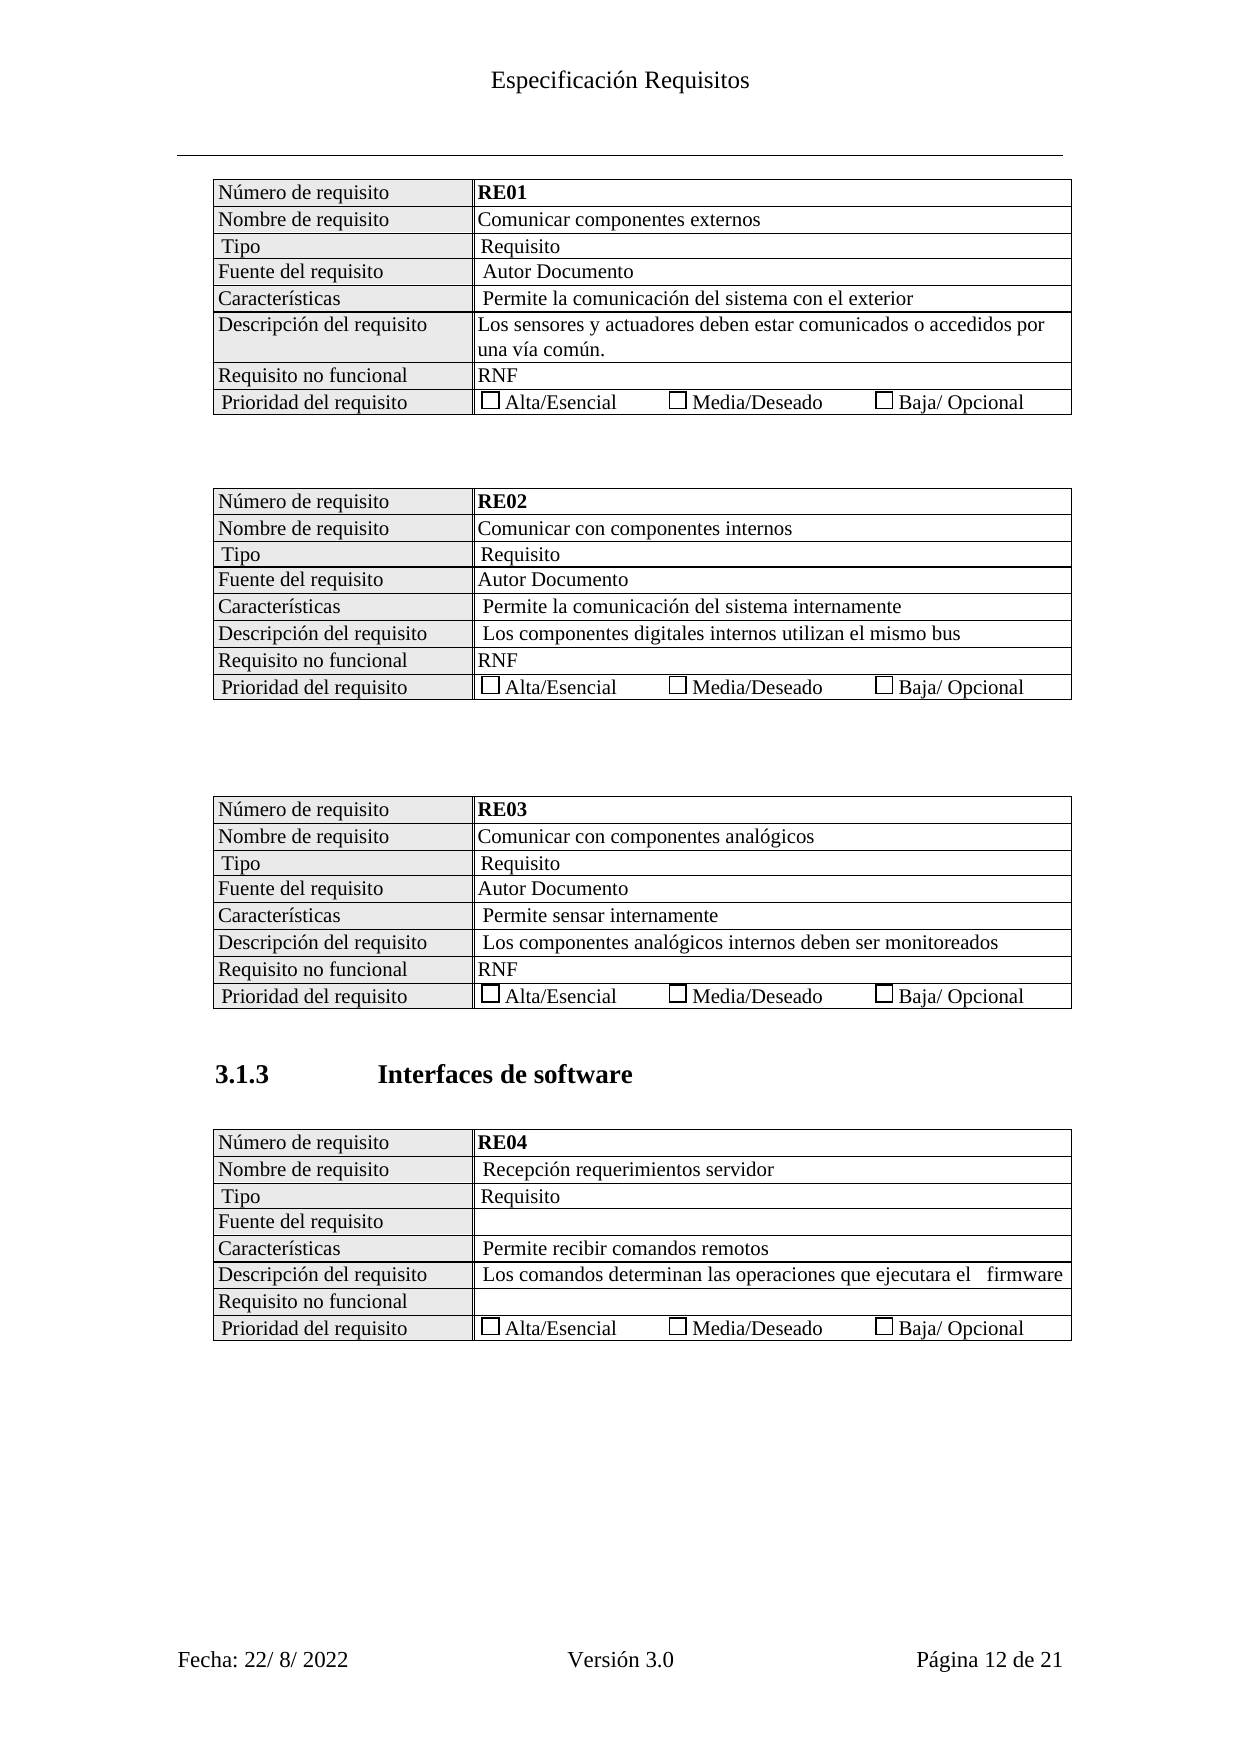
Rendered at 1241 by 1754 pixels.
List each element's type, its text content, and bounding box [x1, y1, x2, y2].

table_header Número de requisito [214, 180, 472, 206]
table_cell Descripción del requisito [214, 313, 472, 362]
table_cell Media/Deseado [661, 675, 867, 699]
table_cell RNF [475, 648, 1071, 674]
table_cell Descripción del requisito [214, 1263, 472, 1288]
table_cell Media/Deseado [661, 390, 867, 414]
table_cell RNF [475, 957, 1071, 983]
table_cell Media/Deseado [661, 984, 867, 1008]
table_cell Los sensores y actuadores deben estar comunicados o accedidos por una vía común. [475, 313, 1071, 362]
table_cell Descripción del requisito [214, 930, 472, 956]
table_cell Prioridad del requisito [214, 984, 472, 1008]
table_cell Tipo [214, 1184, 472, 1208]
table_cell Baja/ Opcional [867, 390, 1071, 414]
table_cell Tipo [214, 542, 472, 566]
table_cell [475, 1289, 1071, 1315]
table_header RE03 [475, 797, 1071, 823]
table_cell Comunicar con componentes internos [475, 515, 1071, 541]
table_header Número de requisito [214, 1130, 472, 1156]
table_cell [661, 851, 1071, 875]
table_header Número de requisito [214, 489, 472, 514]
table_cell Los componentes analógicos internos deben ser monitoreados [475, 930, 1071, 956]
table_cell Características [214, 1236, 472, 1261]
table_cell Requisito no funcional [214, 648, 472, 674]
table_cell Fuente del requisito [214, 1209, 472, 1234]
table_cell Descripción del requisito [214, 621, 472, 647]
table_header RE04 [475, 1130, 1071, 1156]
table_cell Nombre de requisito [214, 1157, 472, 1182]
table_cell Prioridad del requisito [214, 390, 472, 414]
subtitle Interfaces de software [215, 1058, 1063, 1089]
table_cell Prioridad del requisito [214, 675, 472, 699]
table_cell Fuente del requisito [214, 568, 472, 593]
table_cell Requisito no funcional [214, 1289, 472, 1315]
table_cell Comunicar con componentes analógicos [475, 824, 1071, 850]
table_cell Alta/Esencial [475, 675, 661, 699]
table_cell Media/Deseado [661, 1316, 867, 1340]
table_cell Permite la comunicación del sistema con el exterior [475, 286, 1071, 311]
table_cell Baja/ Opcional [867, 675, 1071, 699]
table_cell Fuente del requisito [214, 876, 472, 902]
table_cell Recepción requerimientos servidor [475, 1157, 1071, 1182]
table_cell RNF [475, 363, 1071, 389]
table_cell [661, 234, 1071, 258]
table_header RE02 [475, 489, 1071, 514]
table_cell Autor Documento [475, 259, 1071, 284]
table_cell Permite la comunicación del sistema internamente [475, 594, 1071, 620]
table_cell Características [214, 594, 472, 620]
table_cell Requisito [475, 234, 661, 258]
table_cell Nombre de requisito [214, 515, 472, 541]
table_cell Alta/Esencial [475, 1316, 661, 1340]
table_cell Requisito [475, 542, 661, 566]
table_cell [661, 542, 1071, 566]
table_cell [475, 1209, 1071, 1234]
table_cell Alta/Esencial [475, 984, 661, 1008]
table_cell Permite recibir comandos remotos [475, 1236, 1071, 1261]
table_cell [661, 1184, 1071, 1208]
table_cell Nombre de requisito [214, 824, 472, 850]
table_cell Comunicar componentes externos [475, 207, 1071, 232]
table_cell Autor Documento [475, 568, 1071, 593]
table_cell Autor Documento [475, 876, 1071, 902]
table_cell Características [214, 903, 472, 929]
table_cell Prioridad del requisito [214, 1316, 472, 1340]
table_header Número de requisito [214, 797, 472, 823]
table_cell Fuente del requisito [214, 259, 472, 284]
table_cell Los componentes digitales internos utilizan el mismo bus [475, 621, 1071, 647]
table_cell Alta/Esencial [475, 390, 661, 414]
table_header RE01 [475, 180, 1071, 206]
table_cell Los comandos determinan las operaciones que ejecutara el firmware [475, 1263, 1071, 1288]
table_cell Requisito no funcional [214, 363, 472, 389]
table_cell Tipo [214, 851, 472, 875]
table_cell Características [214, 286, 472, 311]
table_cell Requisito [475, 1184, 661, 1208]
table_cell Nombre de requisito [214, 207, 472, 232]
table_cell Requisito no funcional [214, 957, 472, 983]
table_cell Permite sensar internamente [475, 903, 1071, 929]
table_cell Baja/ Opcional [867, 1316, 1071, 1340]
table_cell Requisito [475, 851, 661, 875]
table_cell Tipo [214, 234, 472, 258]
table_cell Baja/ Opcional [867, 984, 1071, 1008]
